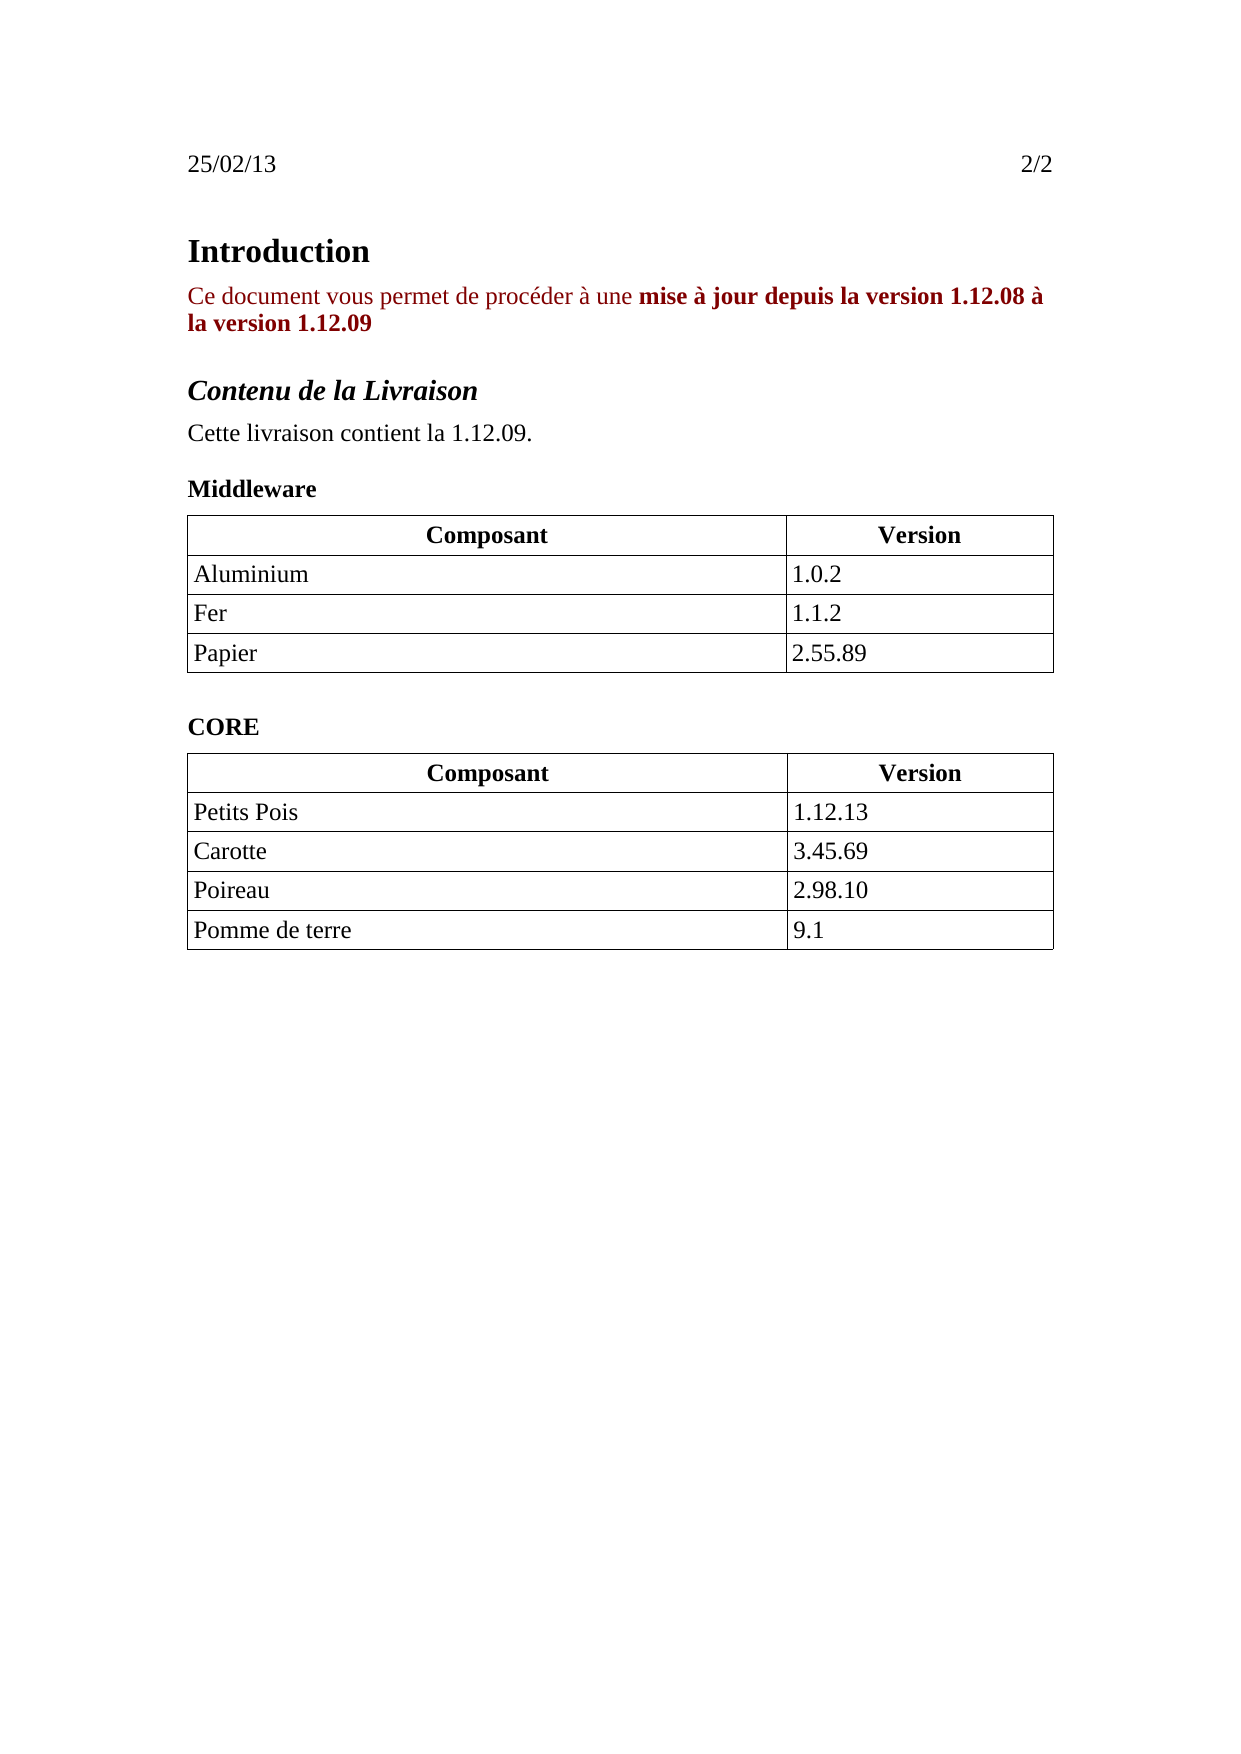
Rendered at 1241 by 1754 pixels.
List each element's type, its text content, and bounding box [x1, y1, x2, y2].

table_cell 2.98.10 [788, 872, 1053, 910]
subtitle Introduction [187, 232, 1053, 269]
table_cell Pomme de terre [188, 911, 787, 949]
table_cell 9.1 [788, 911, 1053, 949]
table_cell Aluminium [188, 556, 786, 594]
table_cell 1.12.13 [788, 793, 1053, 831]
subtitle Contenu de la Livraison [187, 375, 1053, 407]
text Middleware [187, 475, 1053, 503]
table_cell Carotte [188, 832, 787, 871]
table_header Composant [188, 754, 787, 792]
table_cell 1.1.2 [787, 595, 1053, 633]
table_cell 2.55.89 [787, 634, 1053, 672]
table_cell 3.45.69 [788, 832, 1053, 871]
table_header Version [787, 516, 1053, 554]
table_cell Fer [188, 595, 786, 633]
table_cell Papier [188, 634, 786, 672]
text Ce document vous permet de procéder à une mise à jour depuis la version 1.12.08 à la version 1.12.09 [187, 282, 1053, 337]
table_header Version [788, 754, 1053, 792]
text Cette livraison contient la 1.12.09. [187, 419, 1053, 447]
table_cell Poireau [188, 872, 787, 910]
table_cell Petits Pois [188, 793, 787, 831]
table_header Composant [188, 516, 786, 554]
table_cell 1.0.2 [787, 556, 1053, 594]
text CORE [187, 713, 1053, 740]
